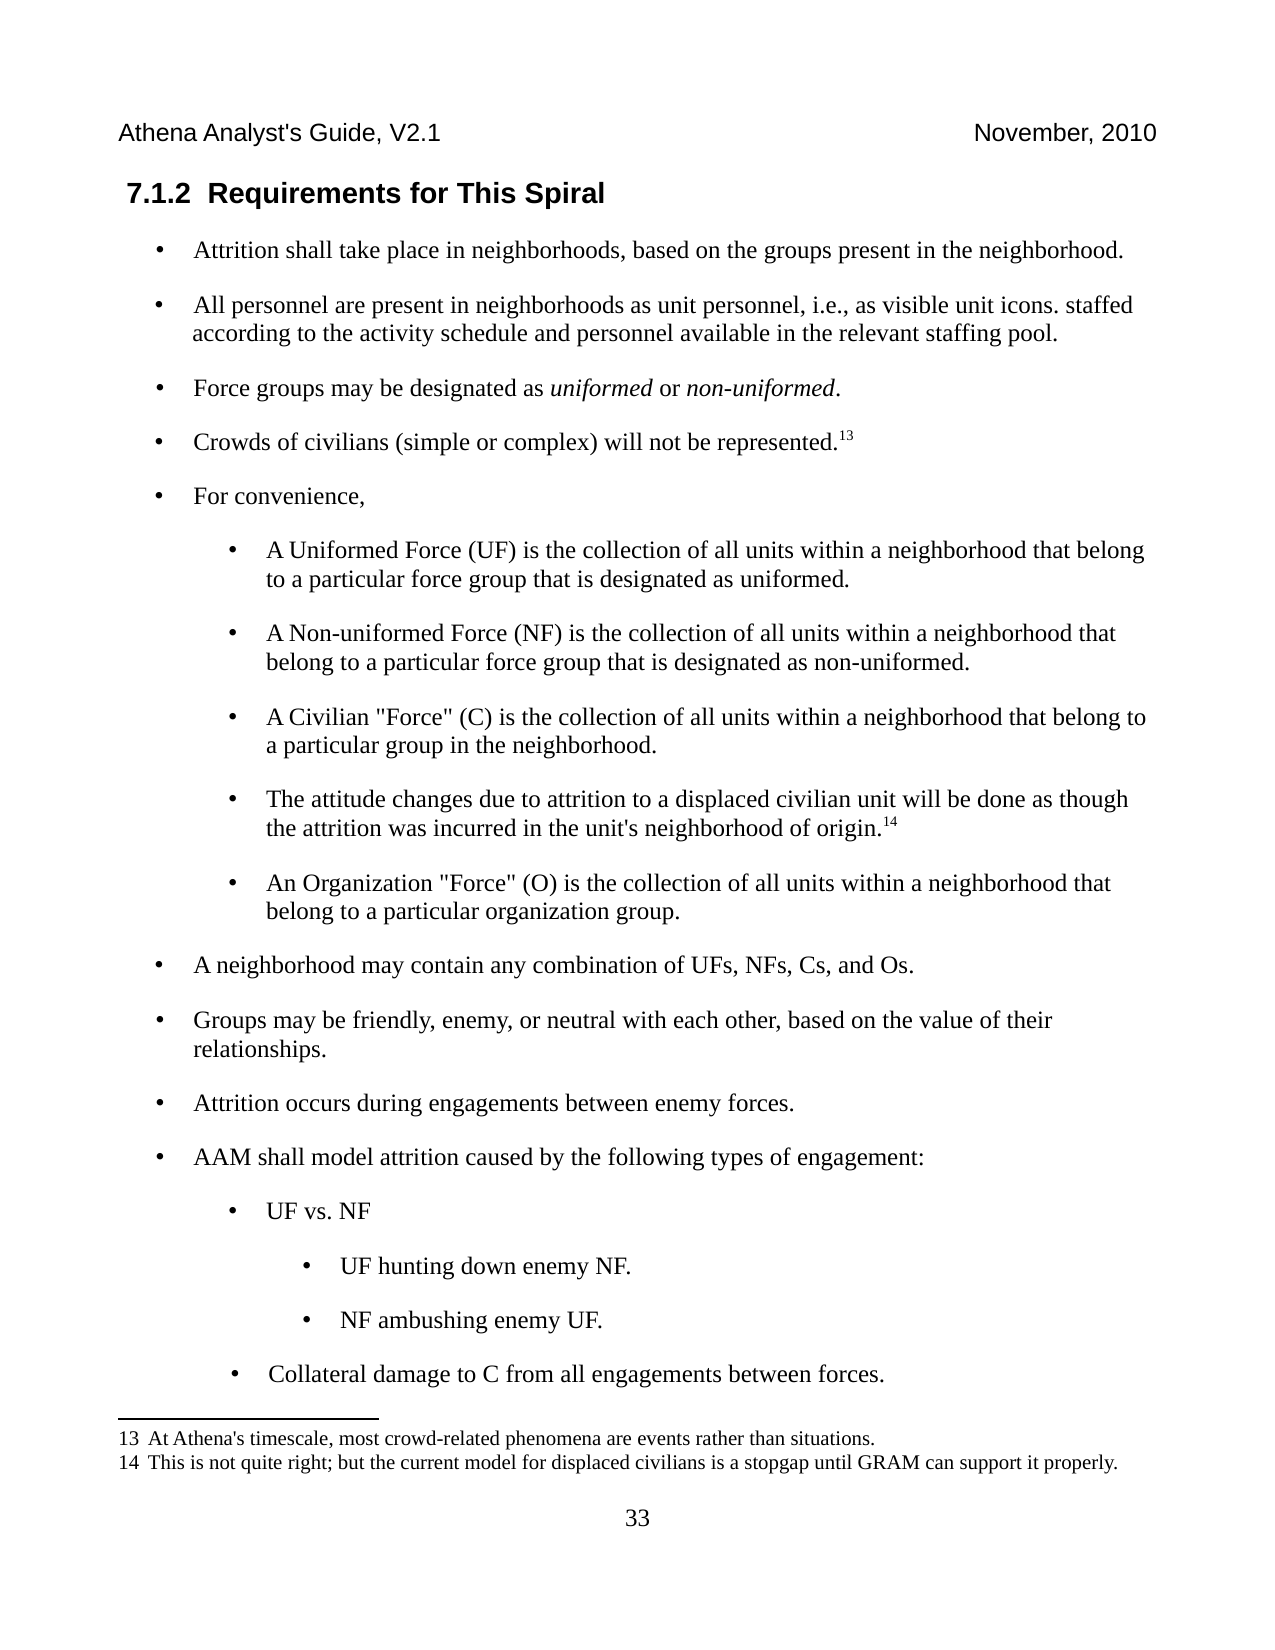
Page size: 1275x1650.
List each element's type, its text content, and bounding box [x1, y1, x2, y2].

list A Civilian "Force" (C) is the collection of all units within a neighborhood that belong to a particular group in the neighborhood. [228, 702, 1157, 759]
list Attrition shall take place in neighborhoods, based on the groups present in the neighborhood. [156, 235, 1157, 264]
list This is not quite right; but the current model for displaced civilians is a stopgap until GRAM can support it properly. [118, 1449, 1157, 1474]
list UF vs. NF [228, 1196, 1157, 1225]
list AAM shall model attrition caused by the following types of engagement: [156, 1142, 1157, 1171]
list For convenience, [154, 481, 1157, 510]
list Force groups may be designated as uniformed or non-uniformed. [156, 373, 1157, 401]
list An Organization "Force" (O) is the collection of all units within a neighborhood that belong to a particular organization group. [228, 868, 1157, 925]
list A neighborhood may contain any combination of UFs, NFs, Cs, and Os. [154, 951, 1157, 979]
list NF ambushing enemy UF. [302, 1305, 1157, 1334]
list Attrition occurs during engagements between enemy forces. [156, 1088, 1157, 1117]
list Crowds of civilians (simple or complex) will not be represented. [154, 427, 1157, 456]
list UF hunting down enemy NF. [302, 1251, 1157, 1279]
subtitle Requirements for This Spiral [118, 176, 1157, 210]
list The attitude changes due to attrition to a displaced civilian unit will be done as though the attrition was incurred in the unit's neighborhood of origin. [228, 784, 1157, 842]
list All personnel are present in neighborhoods as unit personnel, i.e., as visible unit icons. staffed according to the activity schedule and personnel available in the relevant staffing pool. [154, 290, 1157, 347]
list A Non-uniformed Force (NF) is the collection of all units within a neighborhood that belong to a particular force group that is designated as non-uniformed. [228, 618, 1157, 676]
list Groups may be friendly, enemy, or neutral with each other, based on the value of their relationships. [156, 1005, 1157, 1062]
list A Uniformed Force (UF) is the collection of all units within a neighborhood that belong to a particular force group that is designated as uniformed. [228, 536, 1157, 593]
list Collateral damage to C from all engagements between forces. [231, 1359, 1157, 1388]
list At Athena's timescale, most crowd-related phenomena are events rather than situations. [118, 1426, 1157, 1449]
